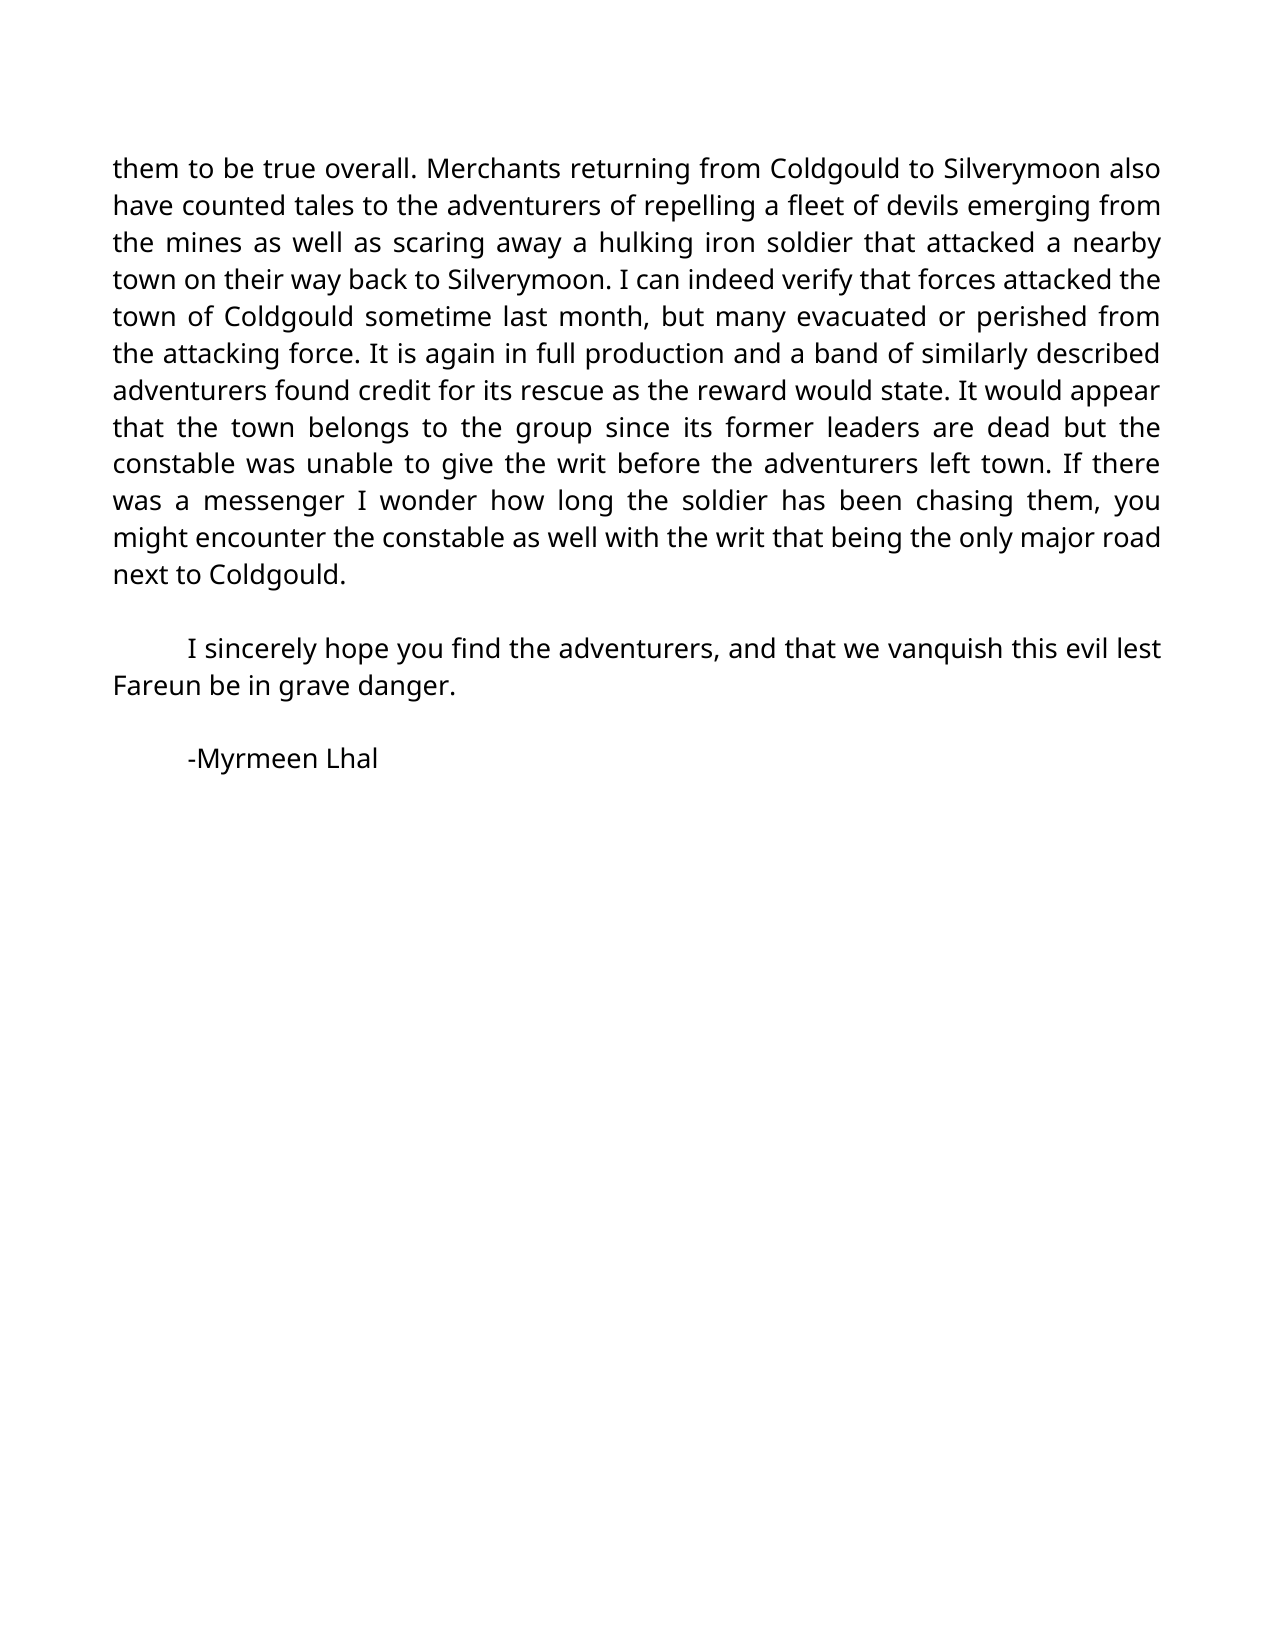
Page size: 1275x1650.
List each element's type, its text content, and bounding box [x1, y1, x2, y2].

text -Myrmeen Lhal [112, 740, 1162, 777]
text them to be true overall. Merchants returning from Coldgould to Silverymoon also have counted tales to the adventurers of repelling a fleet of devils emerging from the mines as well as scaring away a hulking iron soldier that attacked a nearby town on their way back to Silverymoon. I can indeed verify that forces attacked the town of Coldgould sometime last month, but many evacuated or perished from the attacking force. It is again in full production and a band of similarly described adventurers found credit for its rescue as the reward would state. It would appear that the town belongs to the group since its former leaders are dead but the constable was unable to give the writ before the adventurers left town. If there was a messenger I wonder how long the soldier has been chasing them, you might encounter the constable as well with the writ that being the only major road next to Coldgould. [112, 150, 1162, 592]
text I sincerely hope you find the adventurers, and that we vanquish this evil lest Fareun be in grave danger. [112, 629, 1162, 703]
